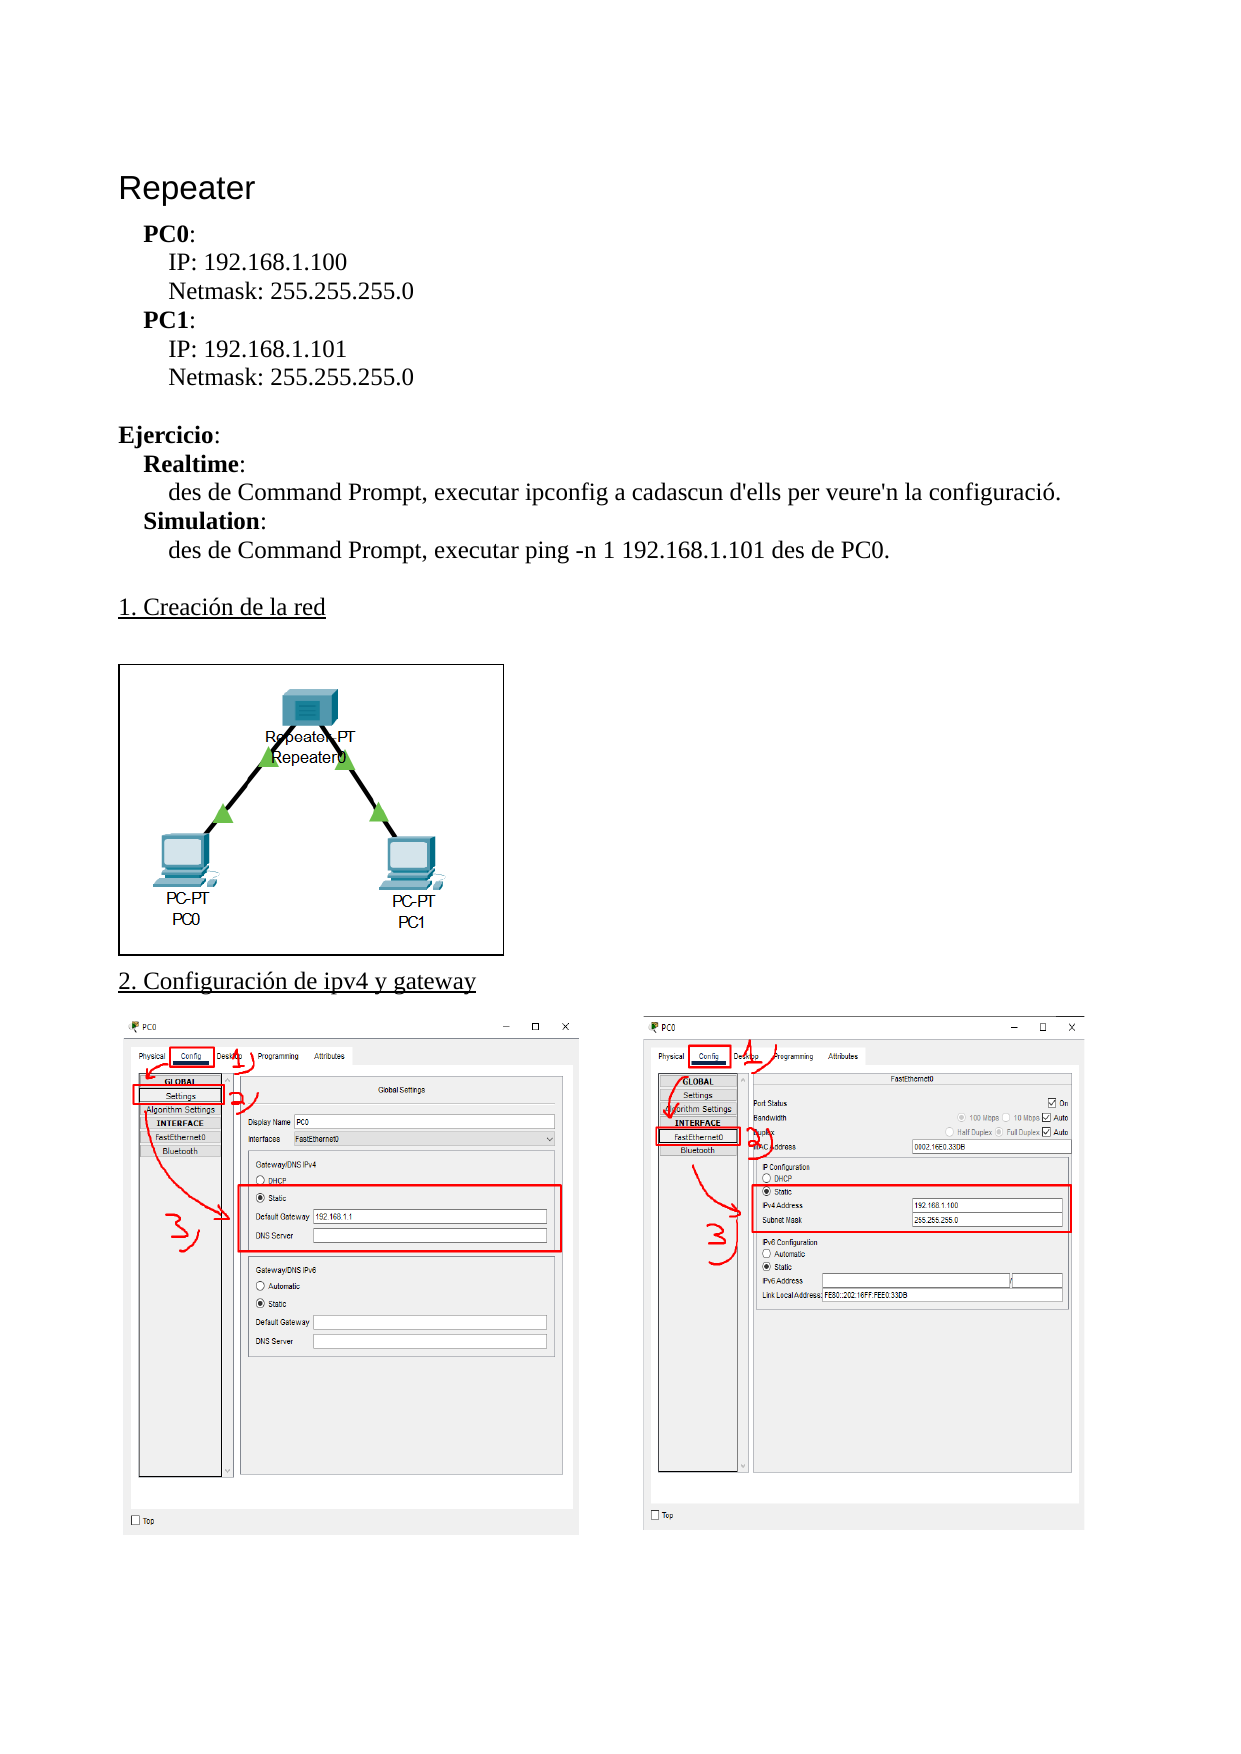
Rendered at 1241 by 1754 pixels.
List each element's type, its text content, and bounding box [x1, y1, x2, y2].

text Netmask: 255.255.255.0 [118, 362, 1122, 391]
text Ejercicio: [118, 420, 1122, 449]
picture [122, 668, 500, 952]
text IP: 192.168.1.100 [118, 247, 1122, 276]
text PC1: [118, 305, 1122, 334]
text Realtime: [118, 449, 1122, 477]
picture [643, 1016, 1085, 1530]
text des de Command Prompt, executar ipconfig a cadascun d'ells per veure'n la configuració. [118, 477, 1122, 506]
picture [123, 1016, 579, 1535]
text 1. Creación de la red [118, 592, 1122, 621]
text Netmask: 255.255.255.0 [118, 276, 1122, 305]
text Simulation: [118, 506, 1122, 535]
subtitle Repeater [118, 168, 1122, 206]
text PC0: [118, 219, 1122, 247]
text des de Command Prompt, executar ping -n 1 192.168.1.101 des de PC0. [118, 535, 1122, 564]
text 2. Configuración de ipv4 y gateway [118, 966, 1122, 995]
text IP: 192.168.1.101 [118, 334, 1122, 362]
